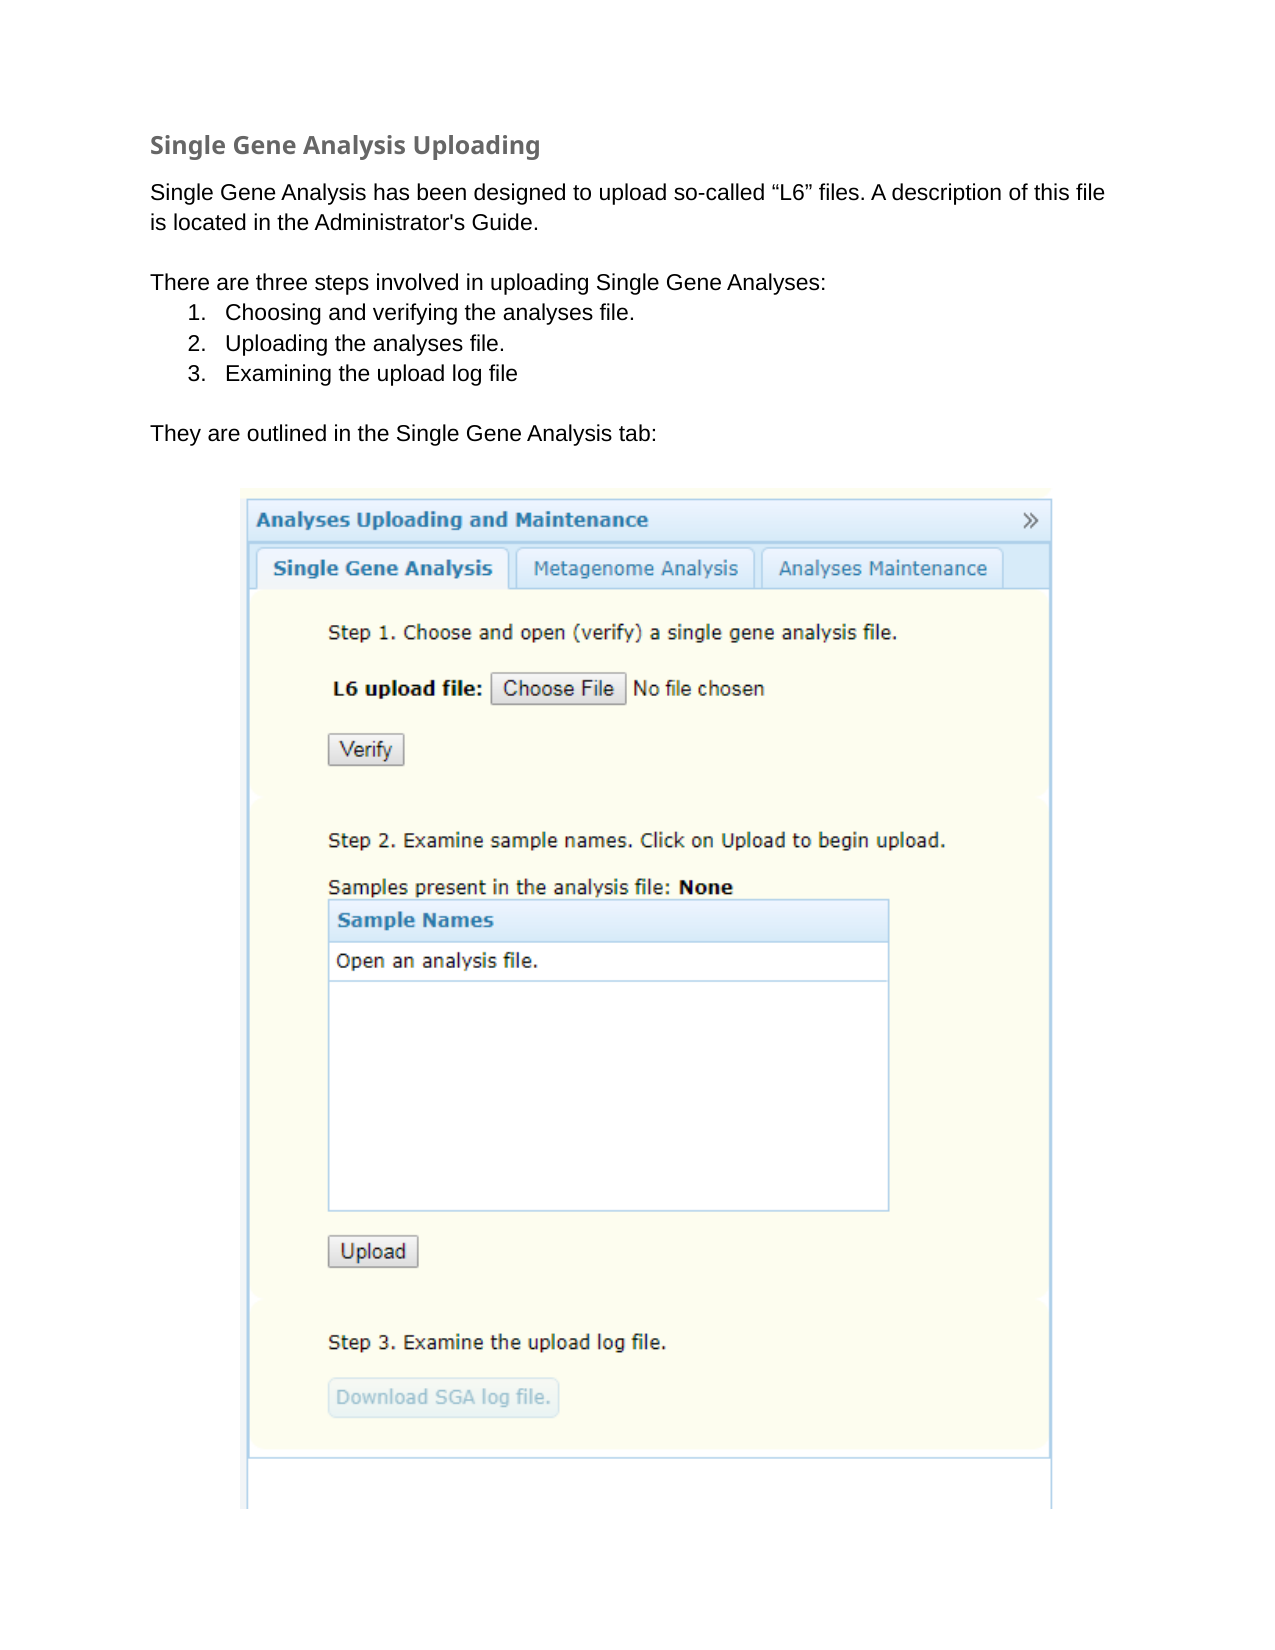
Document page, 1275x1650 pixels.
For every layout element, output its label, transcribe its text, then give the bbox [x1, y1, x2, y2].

subtitle Single Gene Analysis Uploading [150, 128, 1125, 162]
list Uploading the analyses file. [187, 329, 1125, 356]
list Choosing and verifying the analyses file. [187, 299, 1125, 326]
text Single Gene Analysis has been designed to upload so-called “L6” files. A description of this file is located in the Administrator's Guide. [150, 178, 1125, 235]
list Examining the upload log file [187, 360, 1125, 386]
picture [240, 488, 1054, 1509]
text There are three steps involved in uploading Single Gene Analyses: [150, 269, 1125, 295]
text They are outlined in the Single Gene Analysis tab: [150, 420, 1125, 446]
